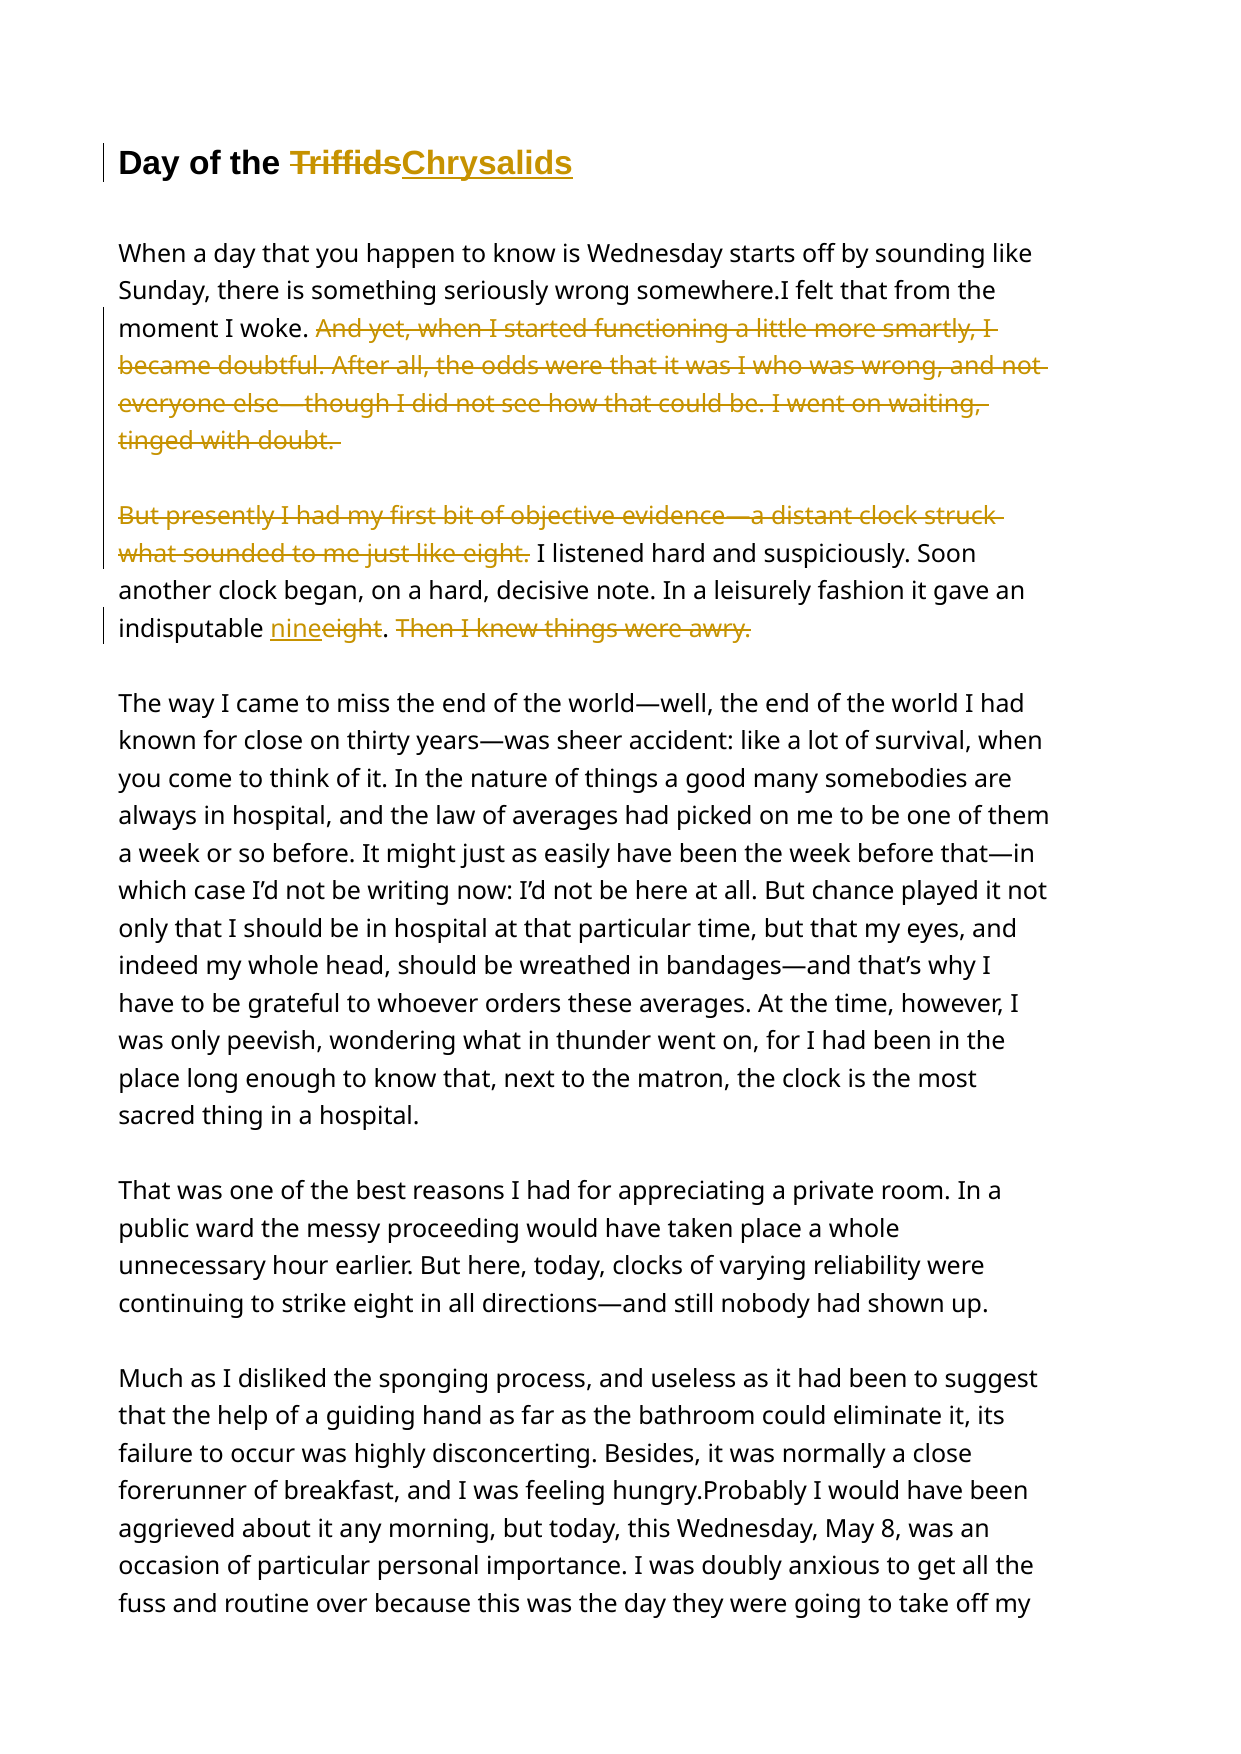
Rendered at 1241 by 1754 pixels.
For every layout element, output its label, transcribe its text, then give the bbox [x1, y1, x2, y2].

text The way I came to miss the end of the world—well, the end of the world I had known for close on thirty years—was sheer accident: like a lot of survival, when you come to think of it. In the nature of things a good many somebodies are always in hospital, and the law of averages had picked on me to be one of them a week or so before. It might just as easily have been the week before that—in which case I’d not be writing now: I’d not be here at all. But chance played it not only that I should be in hospital at that particular time, but that my eyes, and indeed my whole head, should be wreathed in bandages—and that’s why I have to be grateful to whoever orders these averages. At the time, however, I was only peevish, wondering what in thunder went on, for I had been in the place long enough to know that, next to the matron, the clock is the most sacred thing in a hospital. [118, 682, 1051, 1132]
text That was one of the best reasons I had for appreciating a private room. In a public ward the messy proceeding would have taken place a whole unnecessary hour earlier. But here, today, clocks of varying reliability were continuing to strike eight in all directions—and still nobody had shown up. [118, 1169, 1051, 1319]
text When a day that you happen to know is Wednesday starts off by sounding like Sunday, there is something seriously wrong somewhere. I felt that from the moment I woke. I listened hard and suspiciously. Soon another clock began, on a hard, decisive note. In a leisurely fashion it gave an indisputable nine. [118, 232, 1051, 457]
text Much as I disliked the sponging process, and useless as it had been to suggest that the help of a guiding hand as far as the bathroom could eliminate it, its failure to occur was highly disconcerting. Besides, it was normally a close forerunner of breakfast, and I was feeling hungry. Probably I would have been aggrieved about it any morning, but today, this Wednesday, May 8, was an occasion of particular personal importance. I was doubly anxious to get all the fuss and routine over because this was the day they were going to take off my [118, 1357, 1051, 1619]
subtitle Day of the Chrysalids [118, 143, 1122, 182]
